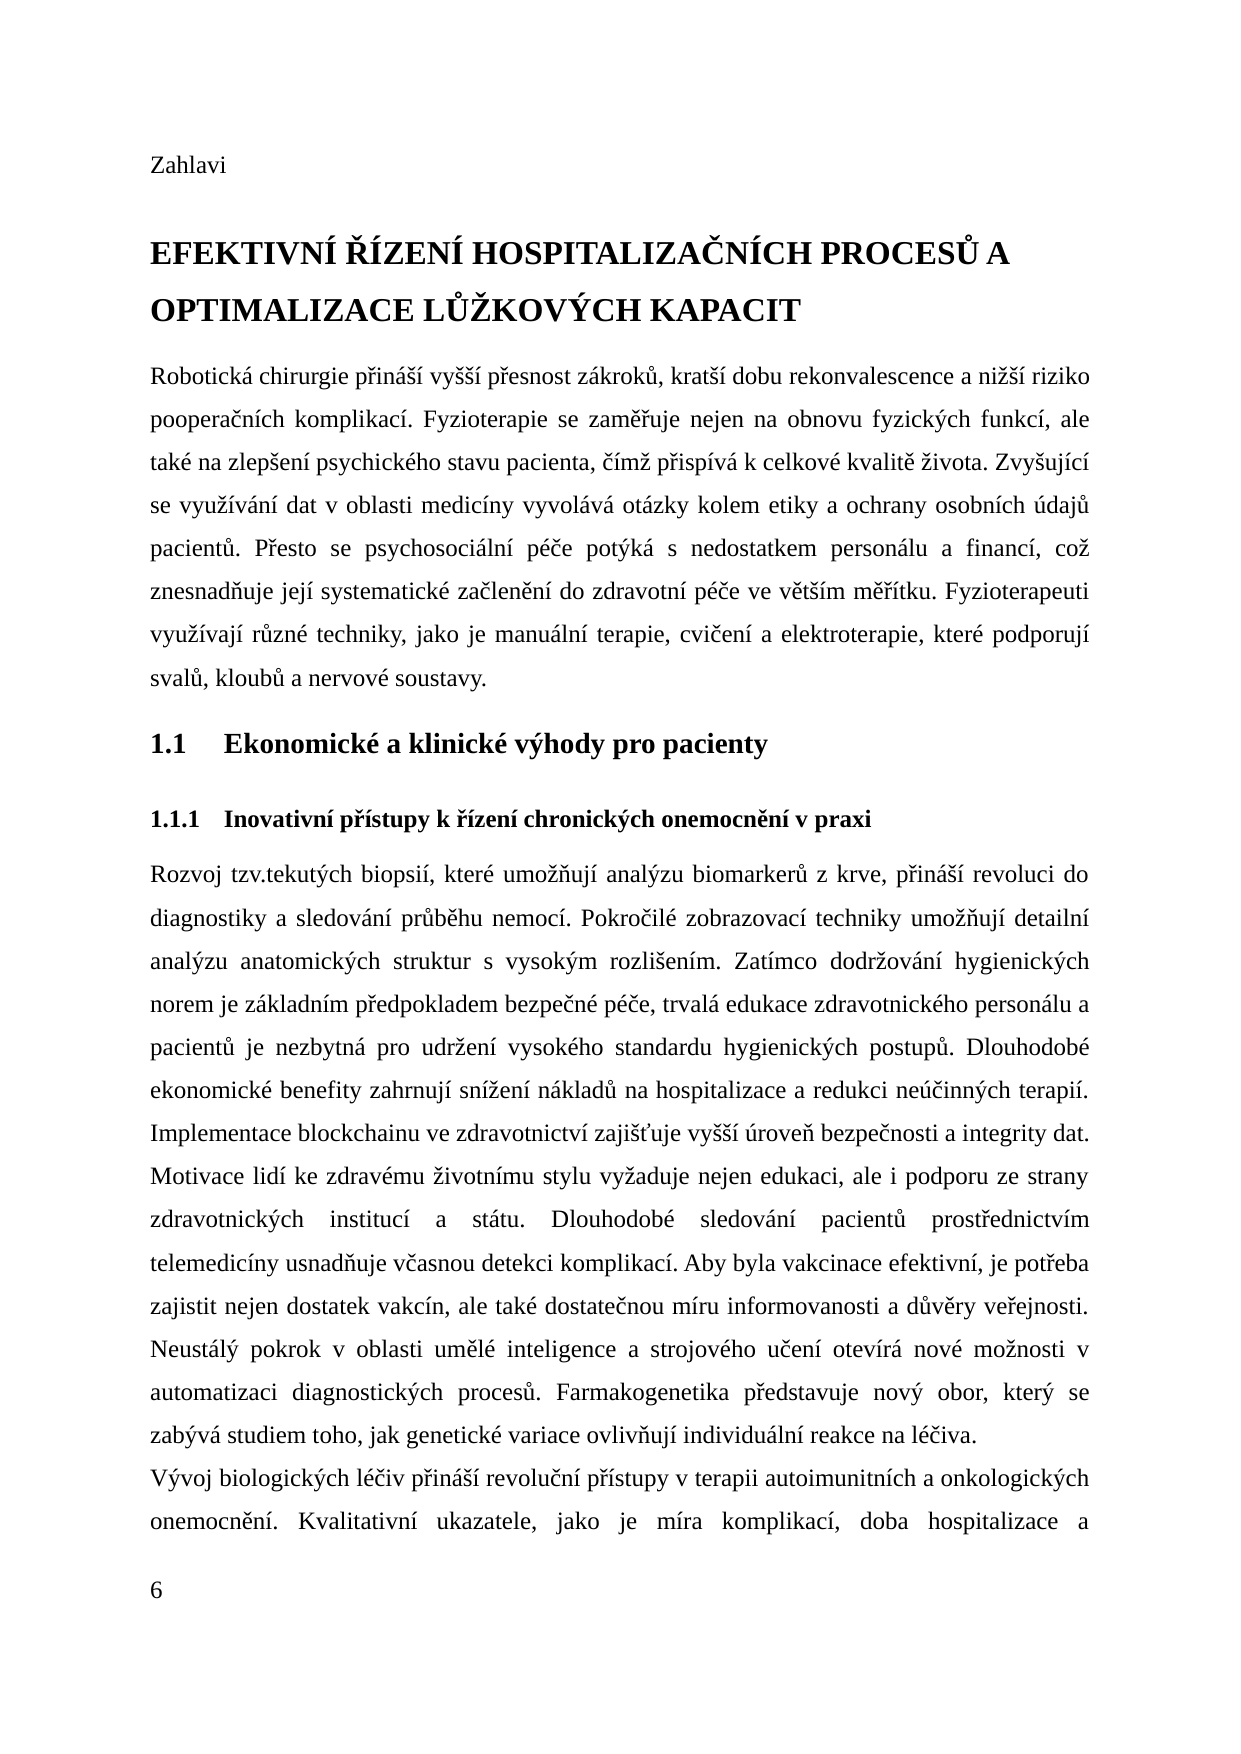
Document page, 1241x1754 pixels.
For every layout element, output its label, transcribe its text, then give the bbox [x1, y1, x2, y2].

text Robotická chirurgie přináší [150, 361, 423, 389]
subtitle Ekonomické a klinické výhody pro pacienty [150, 727, 1090, 760]
subtitle Efektivní řízení hospitalizačních procesů a optimalizace lůžkových kapacit [150, 233, 1090, 329]
text Vývoj biologických léčiv přináší revoluční přístupy v terapii autoimunitních a onkologických onemocnění. Kvalitativní ukazatele, jako je míra komplikací, doba hospitalizace a [150, 1463, 1090, 1535]
text Rozvoj tzv.tekutých biopsií, které umožňují analýzu biomarkerů z krve, přináší revoluci do diagnostiky a sledování průběhu nemocí. Pokročilé zobrazovací techniky umožňují detailní analýzu anatomických struktur s vysokým rozlišením. Zatímco dodržování hygienických norem je základním předpokladem bezpečné péče, trvalá edukace zdravotnického personálu a pacientů je nezbytná pro udržení vysokého standardu hygienických postupů. Dlouhodobé ekonomické benefity zahrnují snížení nákladů na hospitalizace a redukci neúčinných terapií. Implementace blockchainu ve zdravotnictví zajišťuje vyšší úroveň bezpečnosti a integrity dat. [150, 859, 1090, 1147]
subtitle Inovativní přístupy k řízení chronických onemocnění v praxi [150, 804, 1090, 833]
text Motivace lidí ke zdravému životnímu stylu vyžaduje nejen edukaci, ale i podporu ze strany zdravotnických institucí a státu. Dlouhodobé sledování pacientů prostřednictvím telemedicíny usnadňuje včasnou detekci komplikací. Aby byla vakcinace efektivní, je potřeba zajistit nejen dostatek vakcín, ale také dostatečnou míru informovanosti a důvěry veřejnosti. Neustálý pokrok v oblasti umělé inteligence a strojového učení otevírá nové možnosti v automatizaci diagnostických procesů. Farmakogenetika představuje nový obor, který se zabývá studiem toho, jak genetické variace ovlivňují individuální reakce na léčiva. [150, 1161, 1090, 1449]
text vyšší přesnost zákroků, kratší dobu rekonvalescence a nižší riziko pooperačních komplikací. Fyzioterapie se zaměřuje nejen na obnovu fyzických funkcí, ale také na zlepšení psychického stavu pacienta, čímž přispívá k celkové kvalitě života. Zvyšující se využívání dat v oblasti medicíny vyvolává otázky kolem etiky a ochrany osobních údajů pacientů. Přesto se psychosociální péče potýká s nedostatkem personálu a financí, což znesnadňuje její systematické začlenění do zdravotní péče ve větším měřítku. Fyzioterapeuti využívají různé techniky, jako je manuální terapie, cvičení a elektroterapie, které podporují svalů, kloubů a nervové soustavy. [150, 361, 1090, 691]
